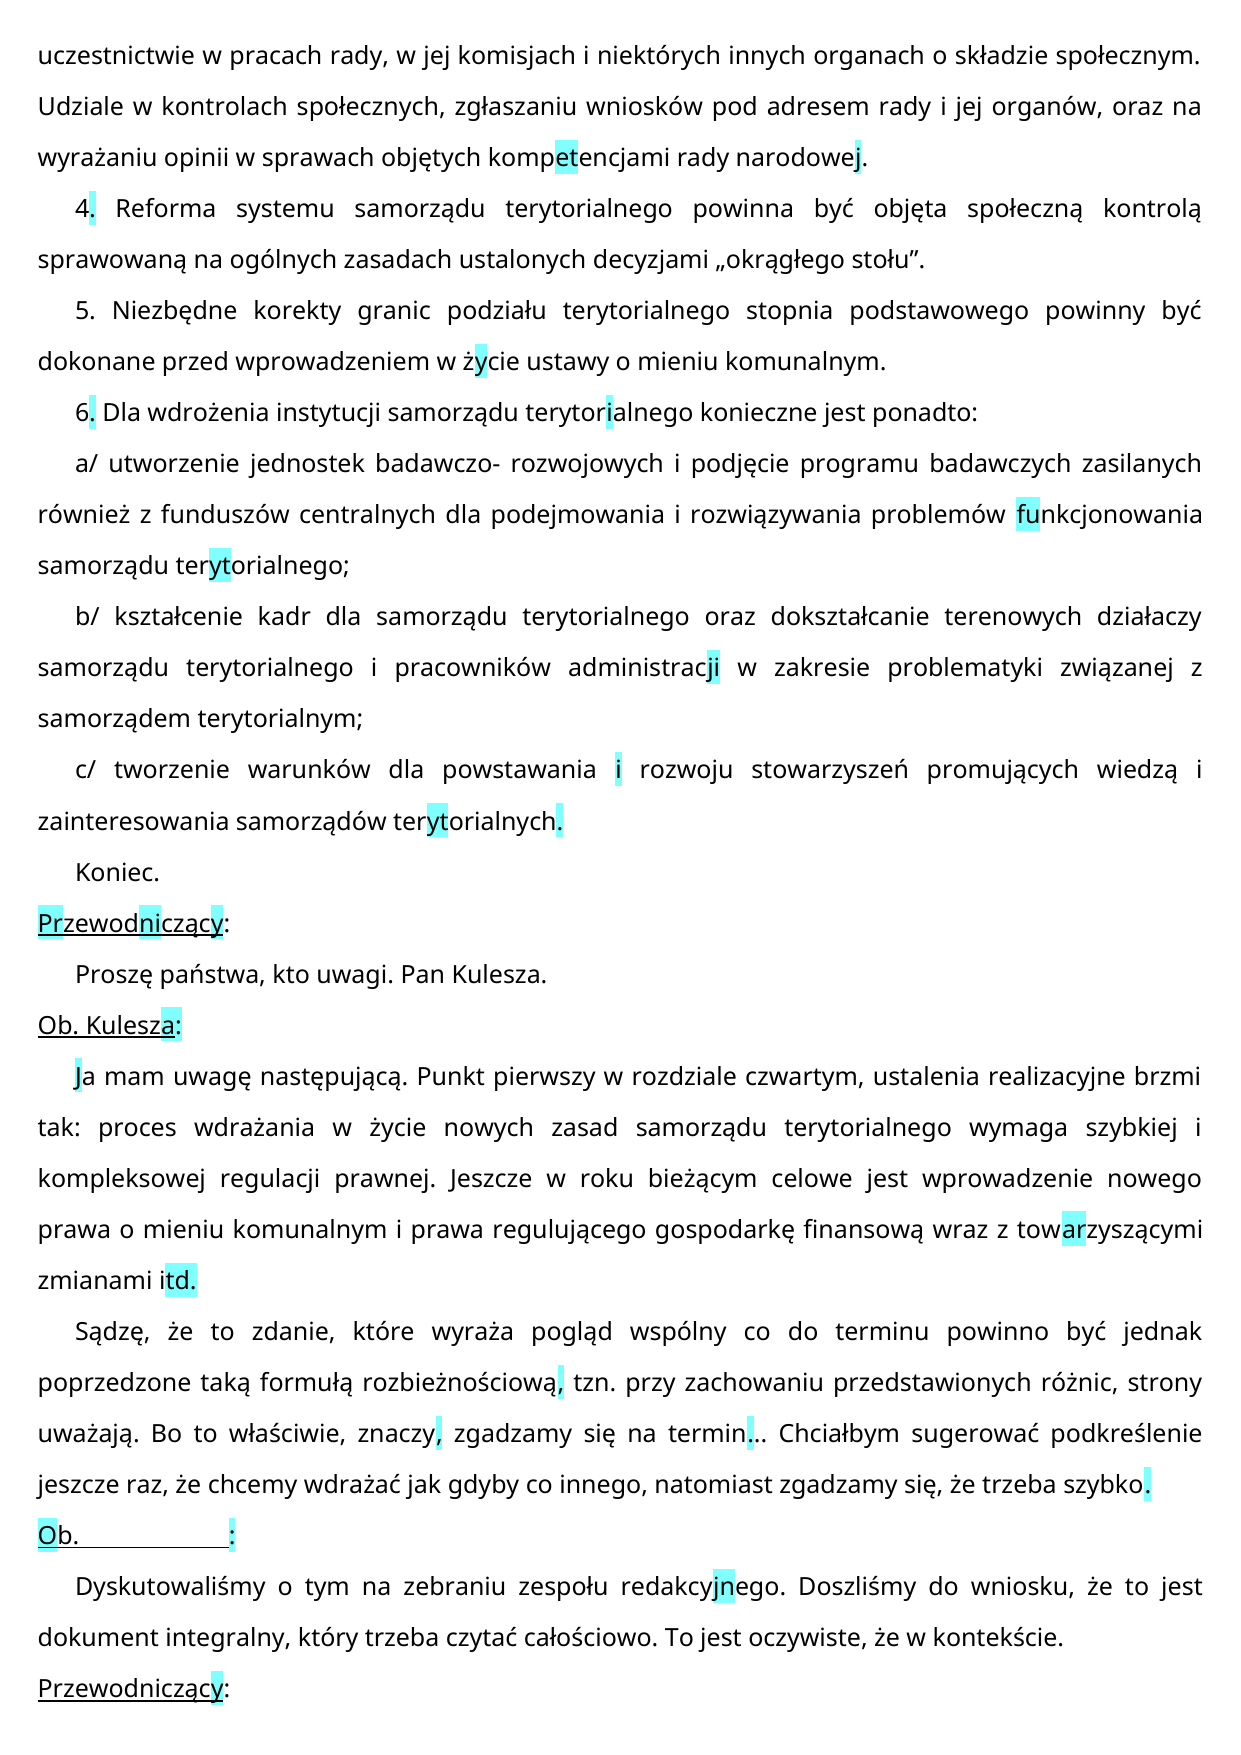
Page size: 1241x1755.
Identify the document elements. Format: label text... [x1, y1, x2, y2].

text 5. Niezbędne korekty granic podziału terytorialnego stopnia podstawowego powinny być dokonane przed wprowadzeniem w życie ustawy o mieniu komunalnym. [37, 293, 1203, 378]
text Ob. Kulesza: [37, 1007, 1203, 1041]
text 6. Dla wdrożenia instytucji samorządu terytorialnego konieczne jest ponadto: [37, 395, 1203, 429]
text Przewodniczący: [37, 1671, 1203, 1705]
text b/ kształcenie kadr dla samorządu terytorialnego oraz dokształcanie terenowych działaczy samorządu terytorialnego i pracowników administracji w zakresie problematyki związanej z samorządem terytorialnym; [37, 599, 1203, 735]
text uczestnictwie w pracach rady, w jej komisjach i niektórych innych organach o składzie społecznym. Udziale w kontrolach społecznych, zgłaszaniu wniosków pod adresem rady i jej organów, oraz na wyrażaniu opinii w sprawach objętych kompetencjami rady narodowej. [37, 37, 1203, 174]
text Ob. : [37, 1518, 1203, 1552]
text Przewodniczący: [37, 905, 1203, 939]
text Ja mam uwagę następującą. Punkt pierwszy w rozdziale czwartym, ustalenia realizacyjne brzmi tak: proces wdrażania w życie nowych zasad samorządu terytorialnego wymaga szybkiej i kompleksowej regulacji prawnej. Jeszcze w roku bieżącym celowe jest wprowadzenie nowego prawa o mieniu komunalnym i prawa regulującego gospodarkę finansową wraz z towarzyszącymi zmianami itd. [37, 1058, 1203, 1297]
text Sądzę, że to zdanie, które wyraża pogląd wspólny co do terminu powinno być jednak poprzedzone taką formułą rozbieżnościową, tzn. przy zachowaniu przedstawionych różnic, strony uważają. Bo to właściwie, znaczy, zgadzamy się na termin... Chciałbym sugerować podkreślenie jeszcze raz, że chcemy wdrażać jak gdyby co innego, natomiast zgadzamy się, że trzeba szybko. [37, 1313, 1203, 1501]
text Koniec. [37, 854, 1203, 888]
text a/ utworzenie jednostek badawczo- rozwojowych i podjęcie programu badawczych zasilanych również z funduszów centralnych dla podejmowania i rozwiązywania problemów funkcjonowania samorządu terytorialnego; [37, 446, 1203, 582]
text Dyskutowaliśmy o tym na zebraniu zespołu redakcyjnego. Doszliśmy do wniosku, że to jest dokument integralny, który trzeba czytać całościowo. To jest oczywiste, że w kontekście. [37, 1569, 1203, 1654]
text Proszę państwa, kto uwagi. Pan Kulesza. [37, 956, 1203, 990]
text 4. Reforma systemu samorządu terytorialnego powinna być objęta społeczną kontrolą sprawowaną na ogólnych zasadach ustalonych decyzjami „okrągłego stołu”. [37, 191, 1203, 276]
text c/ tworzenie warunków dla powstawania i rozwoju stowarzyszeń promujących wiedzą i zainteresowania samorządów terytorialnych. [37, 752, 1203, 837]
